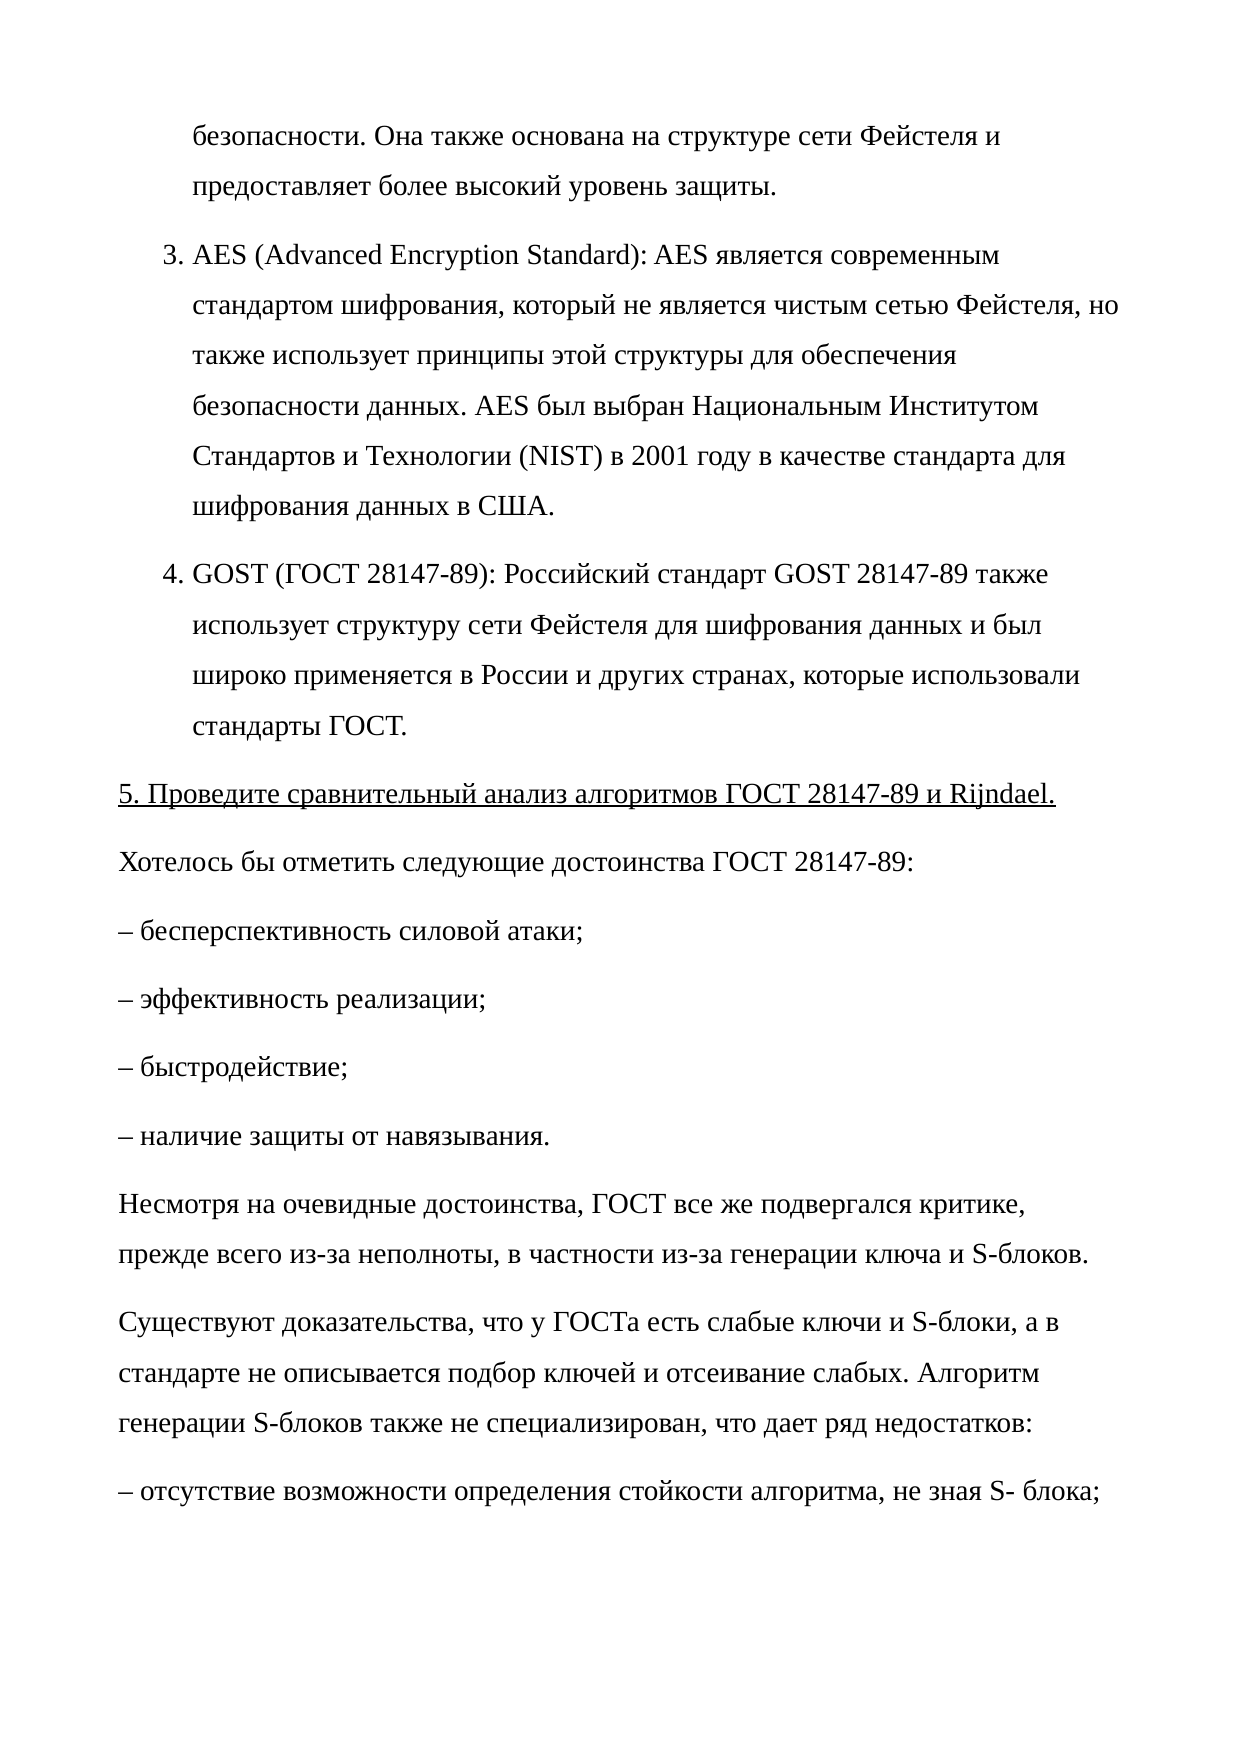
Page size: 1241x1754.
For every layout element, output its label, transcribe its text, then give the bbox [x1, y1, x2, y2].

text – быстродействие; [118, 1049, 1122, 1083]
text 5. Проведите сравнительный анализ алгоритмов ГОСТ 28147-89 и Rijndael. [118, 776, 1122, 809]
text – наличие защиты от навязывания. [118, 1118, 1122, 1151]
text – бесперспективность силовой атаки; [118, 913, 1122, 946]
text – эффективность реализации; [118, 981, 1122, 1014]
list AES (Advanced Encryption Standard): AES является современным стандартом шифрования, который не является чистым сетью Фейстеля, но также использует принципы этой структуры для обеспечения безопасности данных. AES был выбран Национальным Институтом Стандартов и Технологии (NIST) в 2001 году в качестве стандарта для шифрования данных в США. [162, 237, 1122, 522]
list GOST (ГОСТ 28147-89): Российский стандарт GOST 28147-89 также использует структуру сети Фейстеля для шифрования данных и был широко применяется в России и других странах, которые использовали стандарты ГОСТ. [162, 557, 1122, 741]
text – отсутствие возможности определения стойкости алгоритма, не зная S- блока; [118, 1473, 1122, 1507]
text Существуют доказательства, что у ГОСТа есть слабые ключи и S-блоки, а в стандарте не описывается подбор ключей и отсеивание слабых. Алгоритм генерации S-блоков также не специализирован, что дает ряд недостатков: [118, 1304, 1122, 1439]
text Хотелось бы отметить следующие достоинства ГОСТ 28147-89: [118, 844, 1122, 878]
list безопасности. Она также основана на структуре сети Фейстеля и предоставляет более высокий уровень защиты. [162, 118, 1122, 202]
text Несмотря на очевидные достоинства, ГОСТ все же подвергался критике, прежде всего из-за неполноты, в частности из-за генерации ключа и S-блоков. [118, 1186, 1122, 1270]
